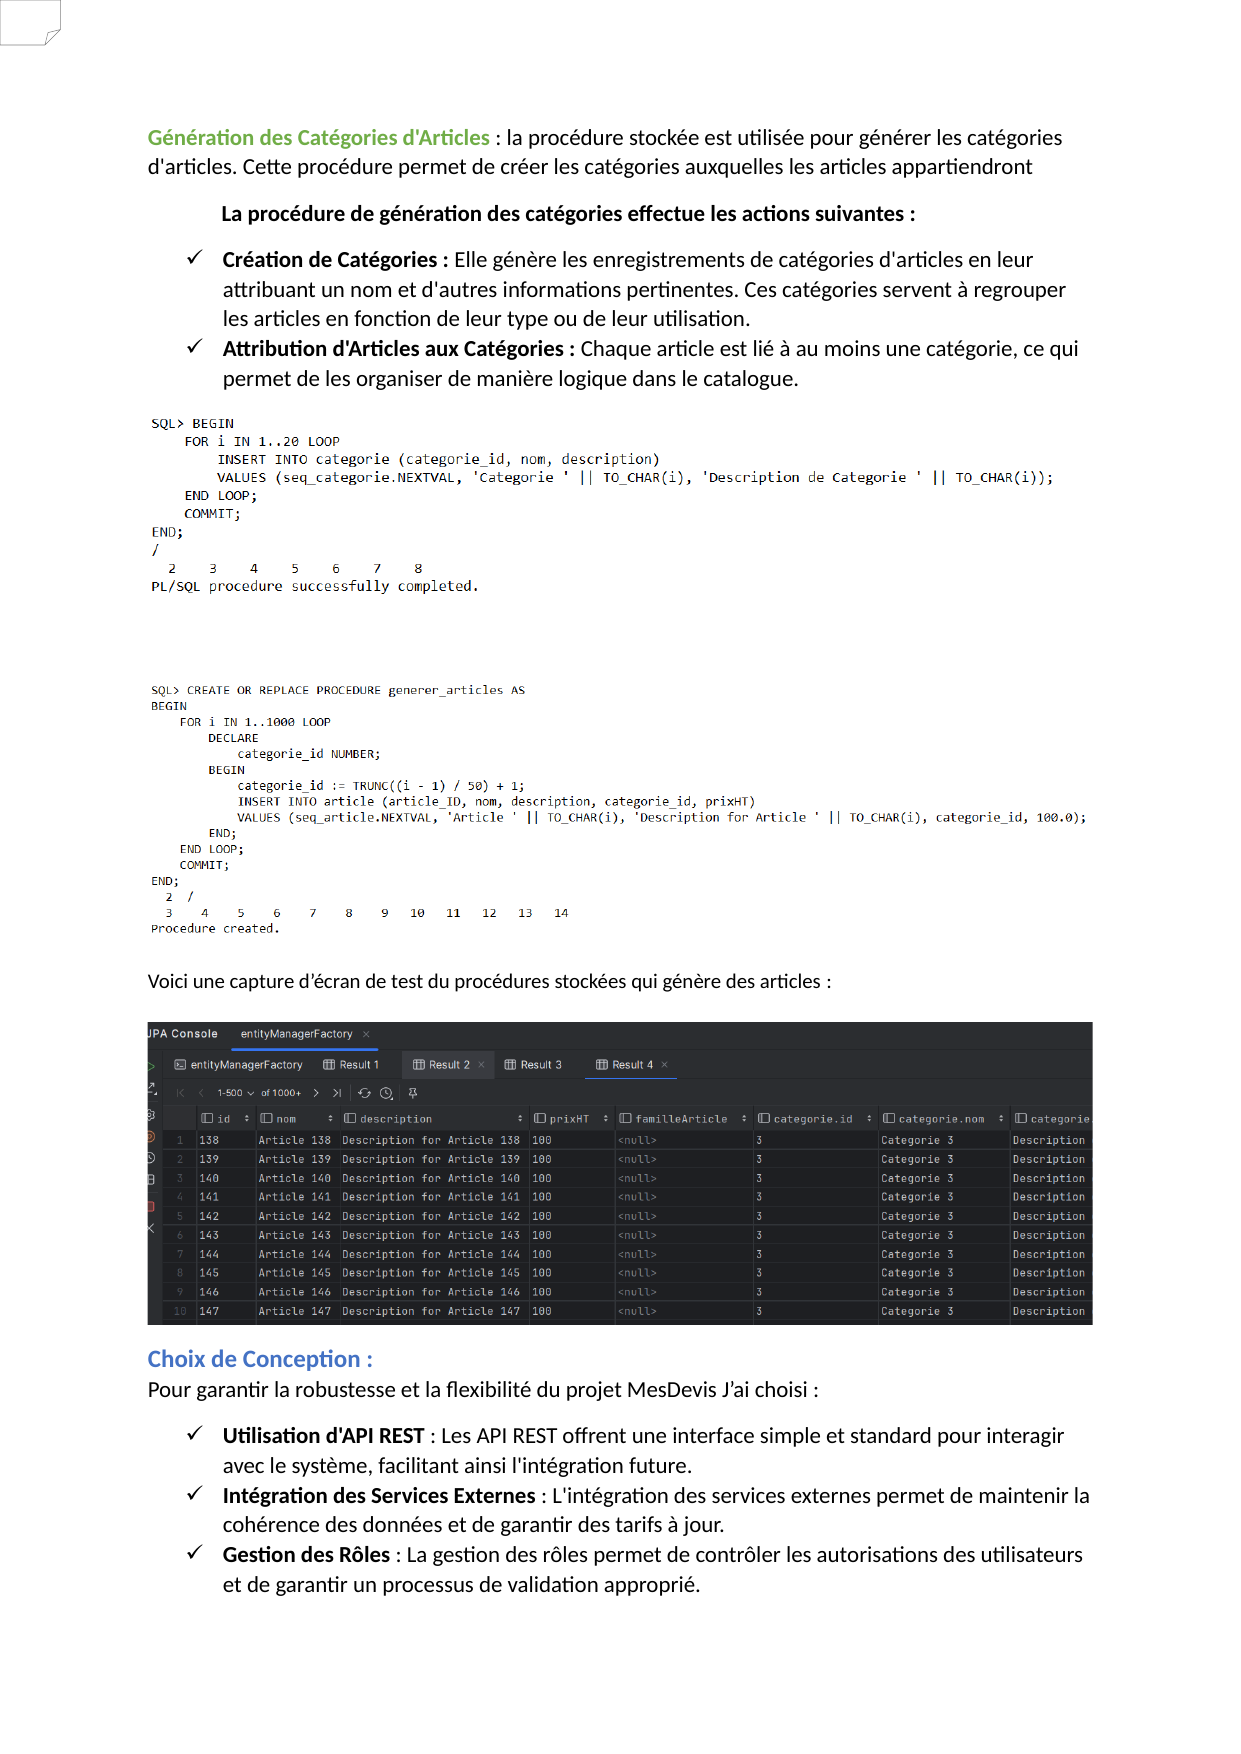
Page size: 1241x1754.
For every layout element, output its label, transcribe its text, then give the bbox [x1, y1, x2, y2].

list Utilisation d'API REST : Les API REST offrent une interface simple et standard pour interagir avec le système, facilitant ainsi l'intégration future. [185, 1421, 1093, 1479]
text Génération des Catégories d'Articles : la procédure stockée est utilisée pour générer les catégories d'articles. Cette procédure permet de créer les catégories auxquelles les articles appartiendront [148, 123, 1093, 180]
text Voici une capture d’écran de test du procédures stockées qui génère des articles : [148, 969, 1093, 1022]
list Attribution d'Articles aux Catégories : Chaque article est lié à au moins une catégorie, ce qui permet de les organiser de manière logique dans le catalogue. [185, 334, 1093, 392]
list Création de Catégories : Elle génère les enregistrements de catégories d'articles en leur attribuant un nom et d'autres informations pertinentes. Ces catégories servent à regrouper les articles en fonction de leur type ou de leur utilisation. [185, 245, 1093, 332]
list Intégration des Services Externes : L'intégration des services externes permet de maintenir la cohérence des données et de garantir des tarifs à jour. [185, 1481, 1093, 1538]
list Gestion des Rôles : La gestion des rôles permet de contrôler les autorisations des utilisateurs et de garantir un processus de validation approprié. [185, 1540, 1093, 1598]
text La procédure de génération des catégories effectue les actions suivantes : [148, 199, 1093, 227]
text Choix de Conception : Pour garantir la robustesse et la flexibilité du projet MesDevis J’ai choisi : [148, 1343, 1093, 1403]
